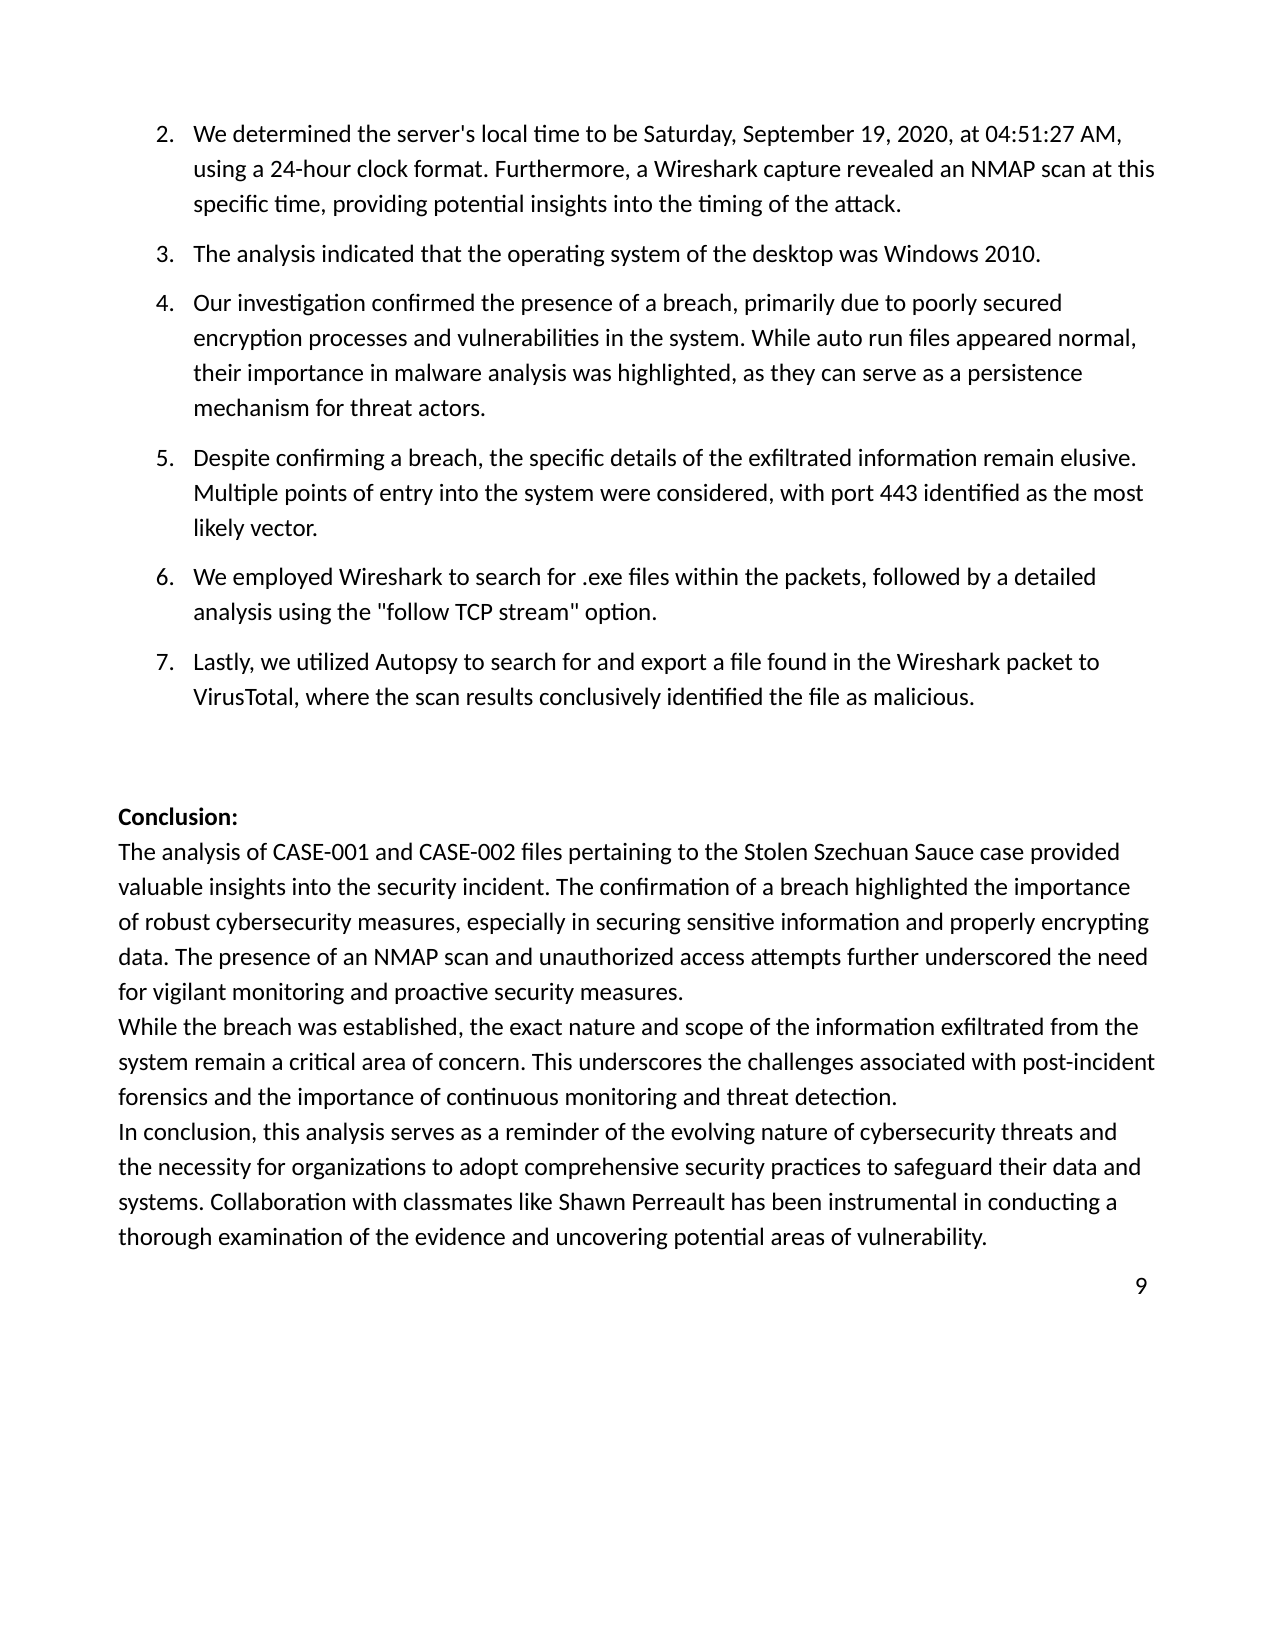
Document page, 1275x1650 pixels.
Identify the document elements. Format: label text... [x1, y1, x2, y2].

list We employed Wireshark to search for .exe files within the packets, followed by a detailed analysis using the "follow TCP stream" option. [156, 561, 1157, 627]
text In conclusion, this analysis serves as a reminder of the evolving nature of cybersecurity threats and the necessity for organizations to adopt comprehensive security practices to safeguard their data and systems. Collaboration with classmates like Shawn Perreault has been instrumental in conducting a thorough examination of the evidence and uncovering potential areas of vulnerability. [118, 1116, 1157, 1251]
text Conclusion: [118, 801, 1157, 831]
text While the breach was established, the exact nature and scope of the information exfiltrated from the system remain a critical area of concern. This underscores the challenges associated with post-incident forensics and the importance of continuous monitoring and threat detection. [118, 1011, 1157, 1111]
list Despite confirming a breach, the specific details of the exfiltrated information remain elusive. Multiple points of entry into the system were considered, with port 443 identified as the most likely vector. [156, 442, 1157, 542]
text The analysis of CASE-001 and CASE-002 files pertaining to the Stolen Szechuan Sauce case provided valuable insights into the security incident. The confirmation of a breach highlighted the importance of robust cybersecurity measures, especially in securing sensitive information and properly encrypting data. The presence of an NMAP scan and unauthorized access attempts further underscored the need for vigilant monitoring and proactive security measures. [118, 836, 1157, 1006]
text 9 [118, 1270, 1157, 1301]
list Lastly, we utilized Autopsy to search for and export a file found in the Wireshark packet to VirusTotal, where the scan results conclusively identified the file as malicious. [156, 646, 1157, 712]
list The analysis indicated that the operating system of the desktop was Windows 2010. [156, 238, 1157, 268]
list Our investigation confirmed the presence of a breach, primarily due to poorly secured encryption processes and vulnerabilities in the system. While auto run files appeared normal, their importance in malware analysis was highlighted, as they can serve as a persistence mechanism for threat actors. [156, 287, 1157, 423]
list We determined the server's local time to be Saturday, September 19, 2020, at 04:51:27 AM, using a 24-hour clock format. Furthermore, a Wireshark capture revealed an NMAP scan at this specific time, providing potential insights into the timing of the attack. [156, 118, 1157, 219]
